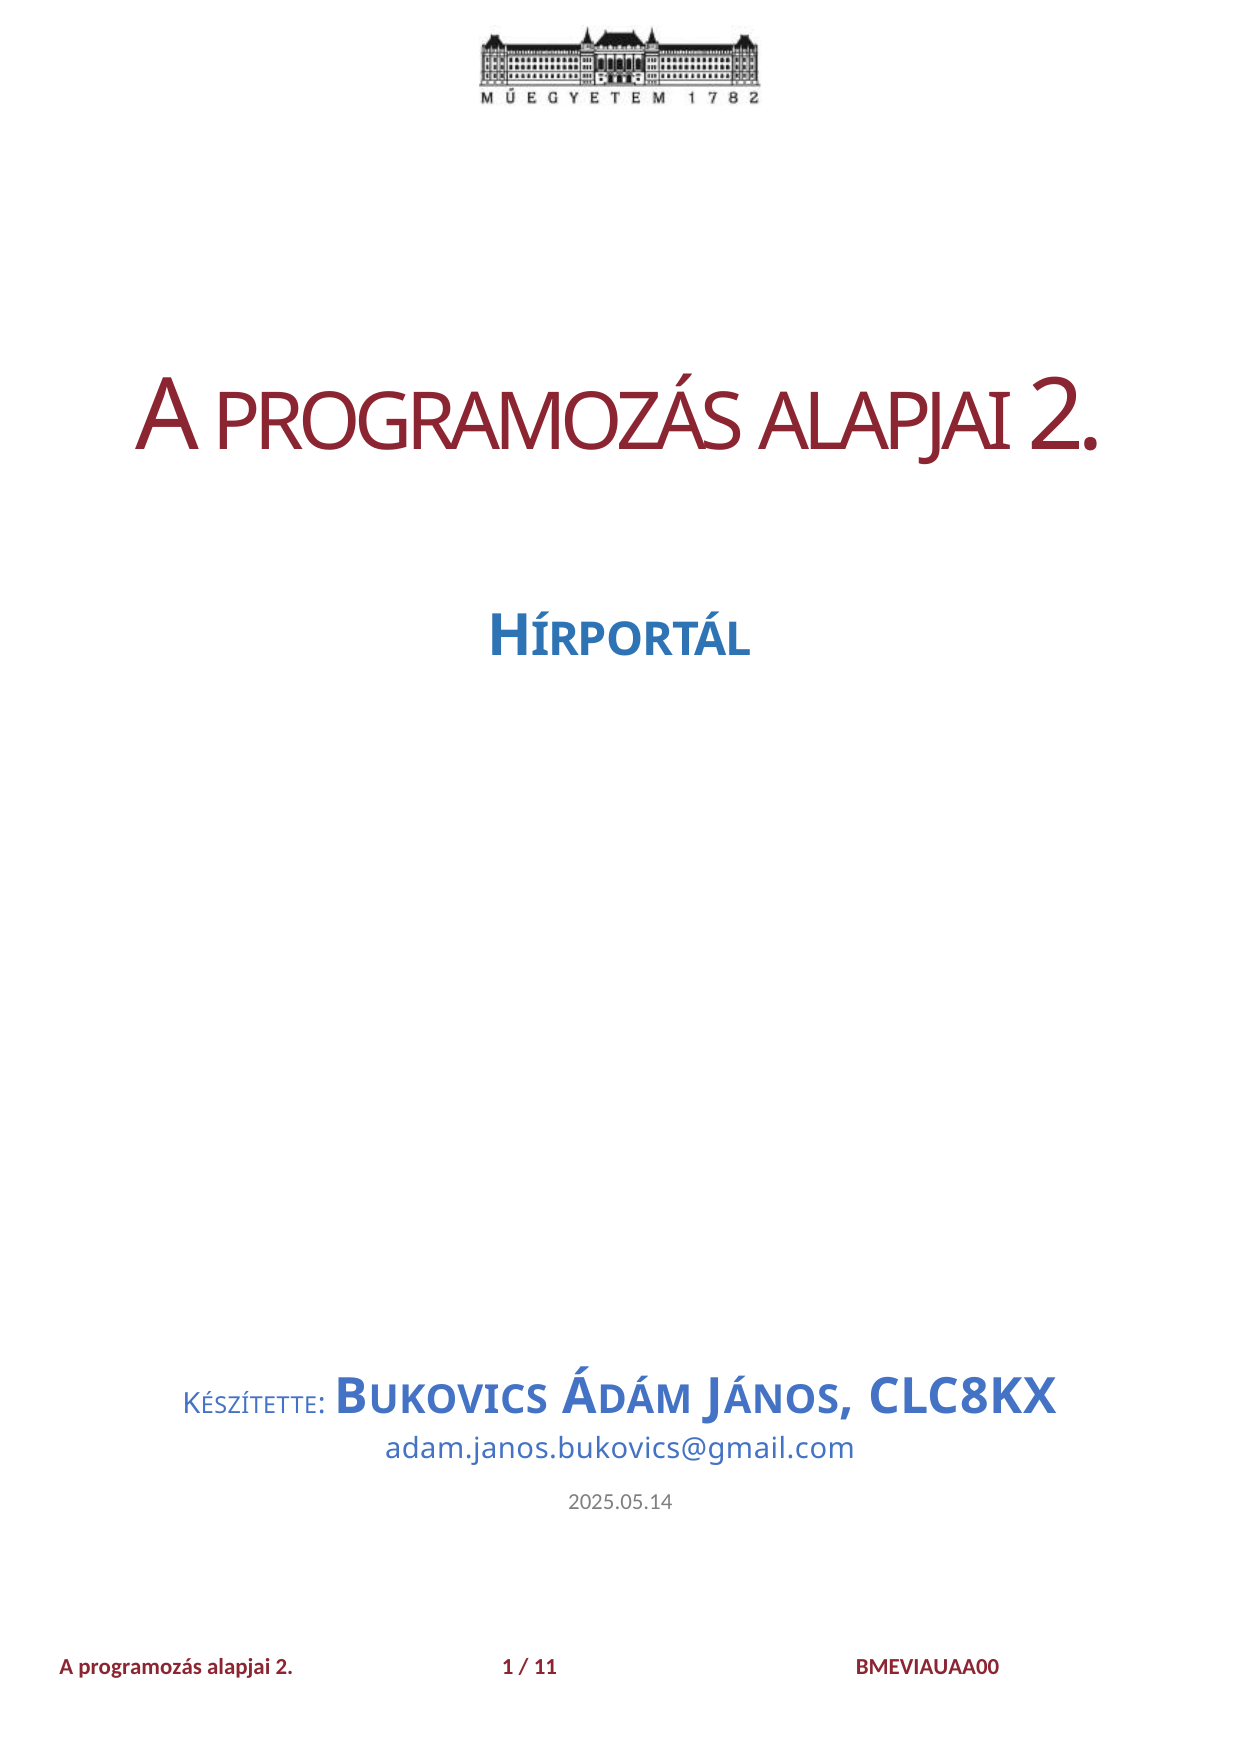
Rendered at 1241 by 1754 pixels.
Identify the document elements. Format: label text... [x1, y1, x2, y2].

text 2025.05.14 [59, 1487, 1181, 1515]
text adam.janos.bukovics@gmail.com [59, 1428, 1181, 1467]
title A programozás alapjai 2. [59, 375, 1181, 468]
picture [478, 25, 762, 107]
subtitle Készítette: Bukovics Ádám János, CLC8KX [59, 1359, 1181, 1428]
subtitle Hírportál [59, 593, 1181, 672]
